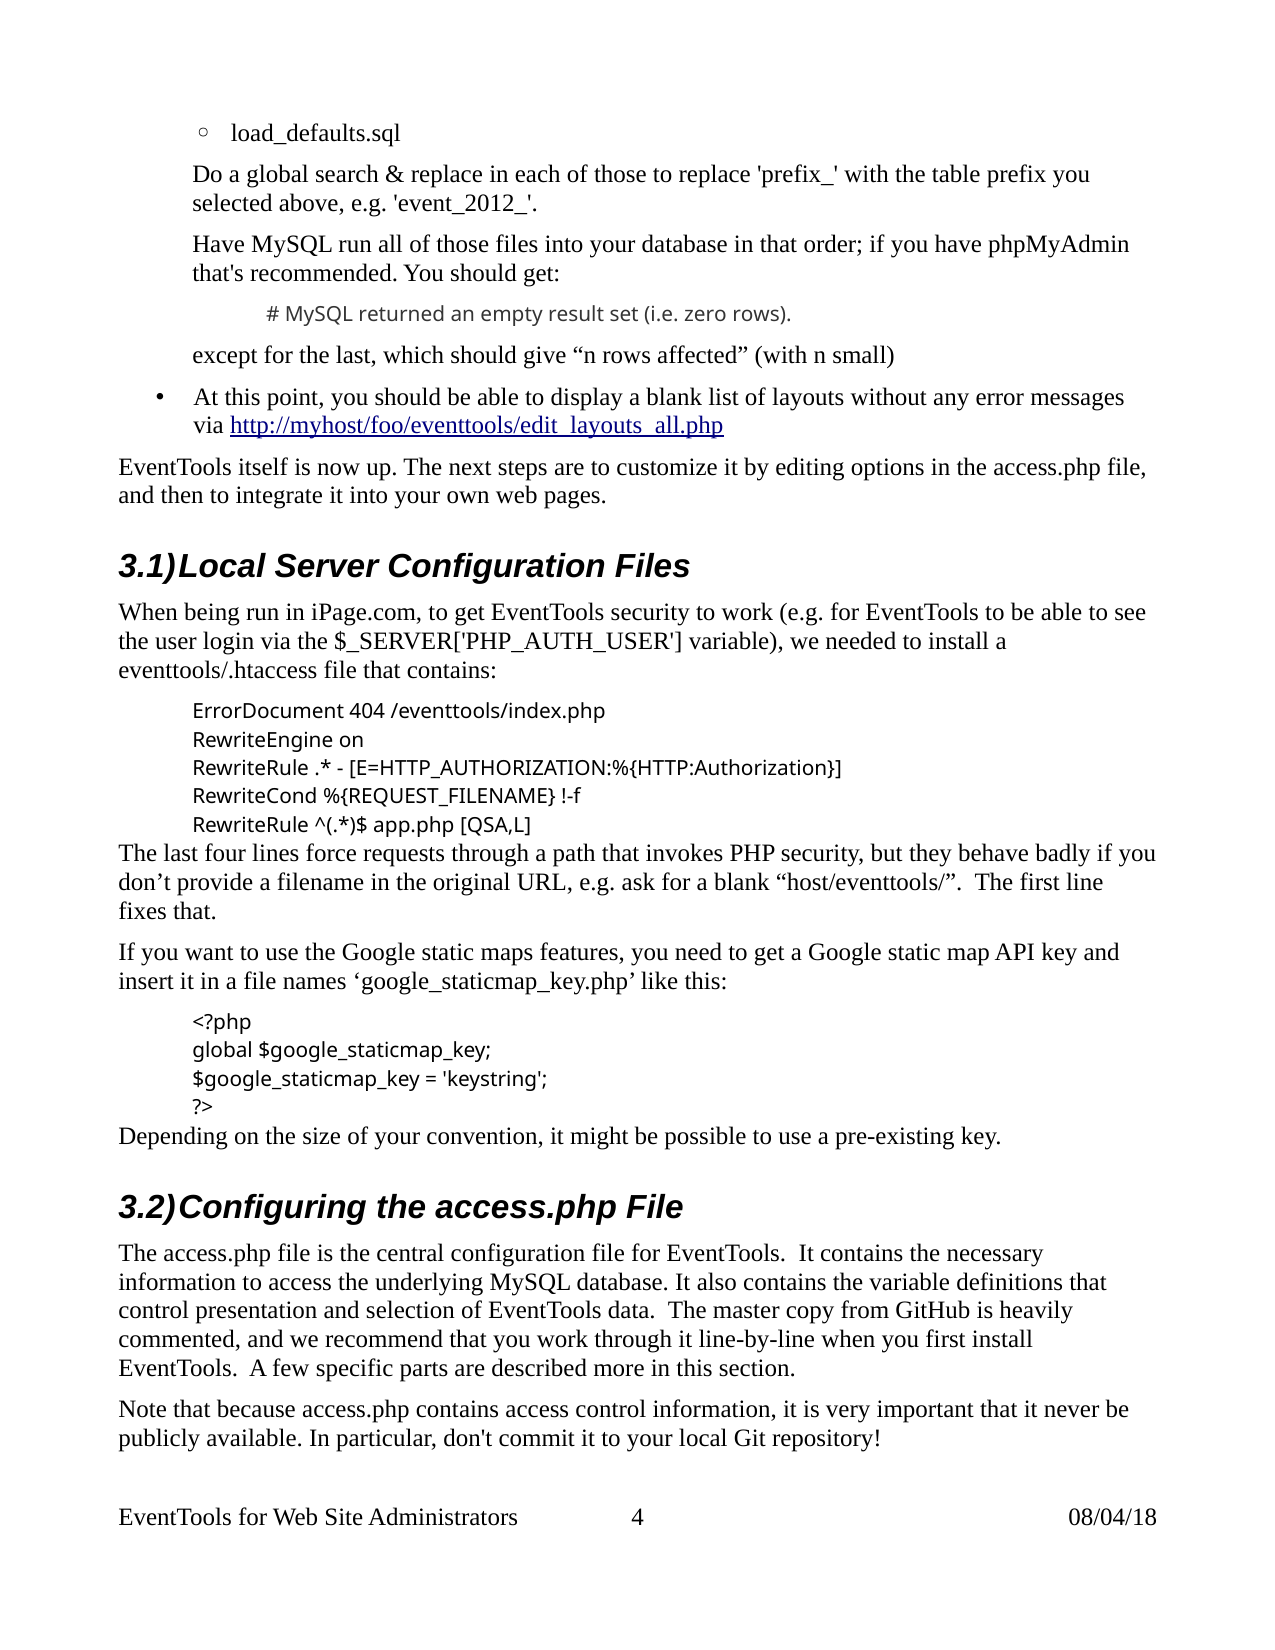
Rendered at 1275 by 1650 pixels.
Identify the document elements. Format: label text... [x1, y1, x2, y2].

subtitle Local Server Configuration Files [118, 547, 1157, 585]
text RewriteRule ^(.*)$ app.php [QSA,L] [192, 810, 1157, 838]
text Depending on the size of your convention, it might be possible to use a pre-existing key. [118, 1121, 1157, 1150]
text If you want to use the Google static maps features, you need to get a Google static map API key and insert it in a file names ‘google_staticmap_key.php’ like this: [118, 937, 1157, 995]
subtitle Configuring the access.php File [118, 1187, 1157, 1226]
text except for the last, which should give “n rows affected” (with n small) [192, 340, 1157, 369]
text Note that because access.php contains access control information, it is very important that it never be publicly available. In particular, don't commit it to your local Git repository! [118, 1394, 1157, 1452]
text Do a global search & replace in each of those to replace 'prefix_' with the table prefix you selected above, e.g. 'event_2012_'. [192, 159, 1157, 217]
list At this point, you should be able to display a blank list of layouts without any error messages via http://myhost/foo/eventtools/edit_layouts_all.php [156, 382, 1157, 439]
text RewriteEngine on [192, 725, 1157, 753]
text RewriteCond %{REQUEST_FILENAME} !-f [192, 782, 1157, 810]
text RewriteRule .* - [E=HTTP_AUTHORIZATION:%{HTTP:Authorization}] [192, 753, 1157, 782]
text EventTools itself is now up. The next steps are to customize it by editing options in the access.php file, and then to integrate it into your own web pages. [118, 452, 1157, 509]
text The access.php file is the central configuration file for EventTools. It contains the necessary information to access the underlying MySQL database. It also contains the variable definitions that control presentation and selection of EventTools data. The master copy from GitHub is heavily commented, and we recommend that you work through it line-by-line when you first install EventTools. A few specific parts are described more in this section. [118, 1238, 1157, 1382]
text global $google_staticmap_key; [192, 1036, 1157, 1064]
text ?> [192, 1092, 1157, 1121]
text The last four lines force requests through a path that invokes PHP security, but they behave badly if you don’t provide a filename in the original URL, e.g. ask for a blank “host/eventtools/”. The first line fixes that. [118, 838, 1157, 925]
list load_defaults.sql [193, 118, 1157, 147]
text When being run in iPage.com, to get EventTools security to work (e.g. for EventTools to be able to see the user login via the $_SERVER['PHP_AUTH_USER'] variable), we needed to install a eventtools/.htaccess file that contains: [118, 597, 1157, 684]
text $google_staticmap_key = 'keystring'; [192, 1064, 1157, 1092]
text ErrorDocument 404 /eventtools/index.php [192, 696, 1157, 725]
text # MySQL returned an empty result set (i.e. zero rows). [266, 299, 1157, 328]
text <?php [192, 1007, 1157, 1036]
text Have MySQL run all of those files into your database in that order; if you have phpMyAdmin that's recommended. You should get: [192, 229, 1157, 287]
